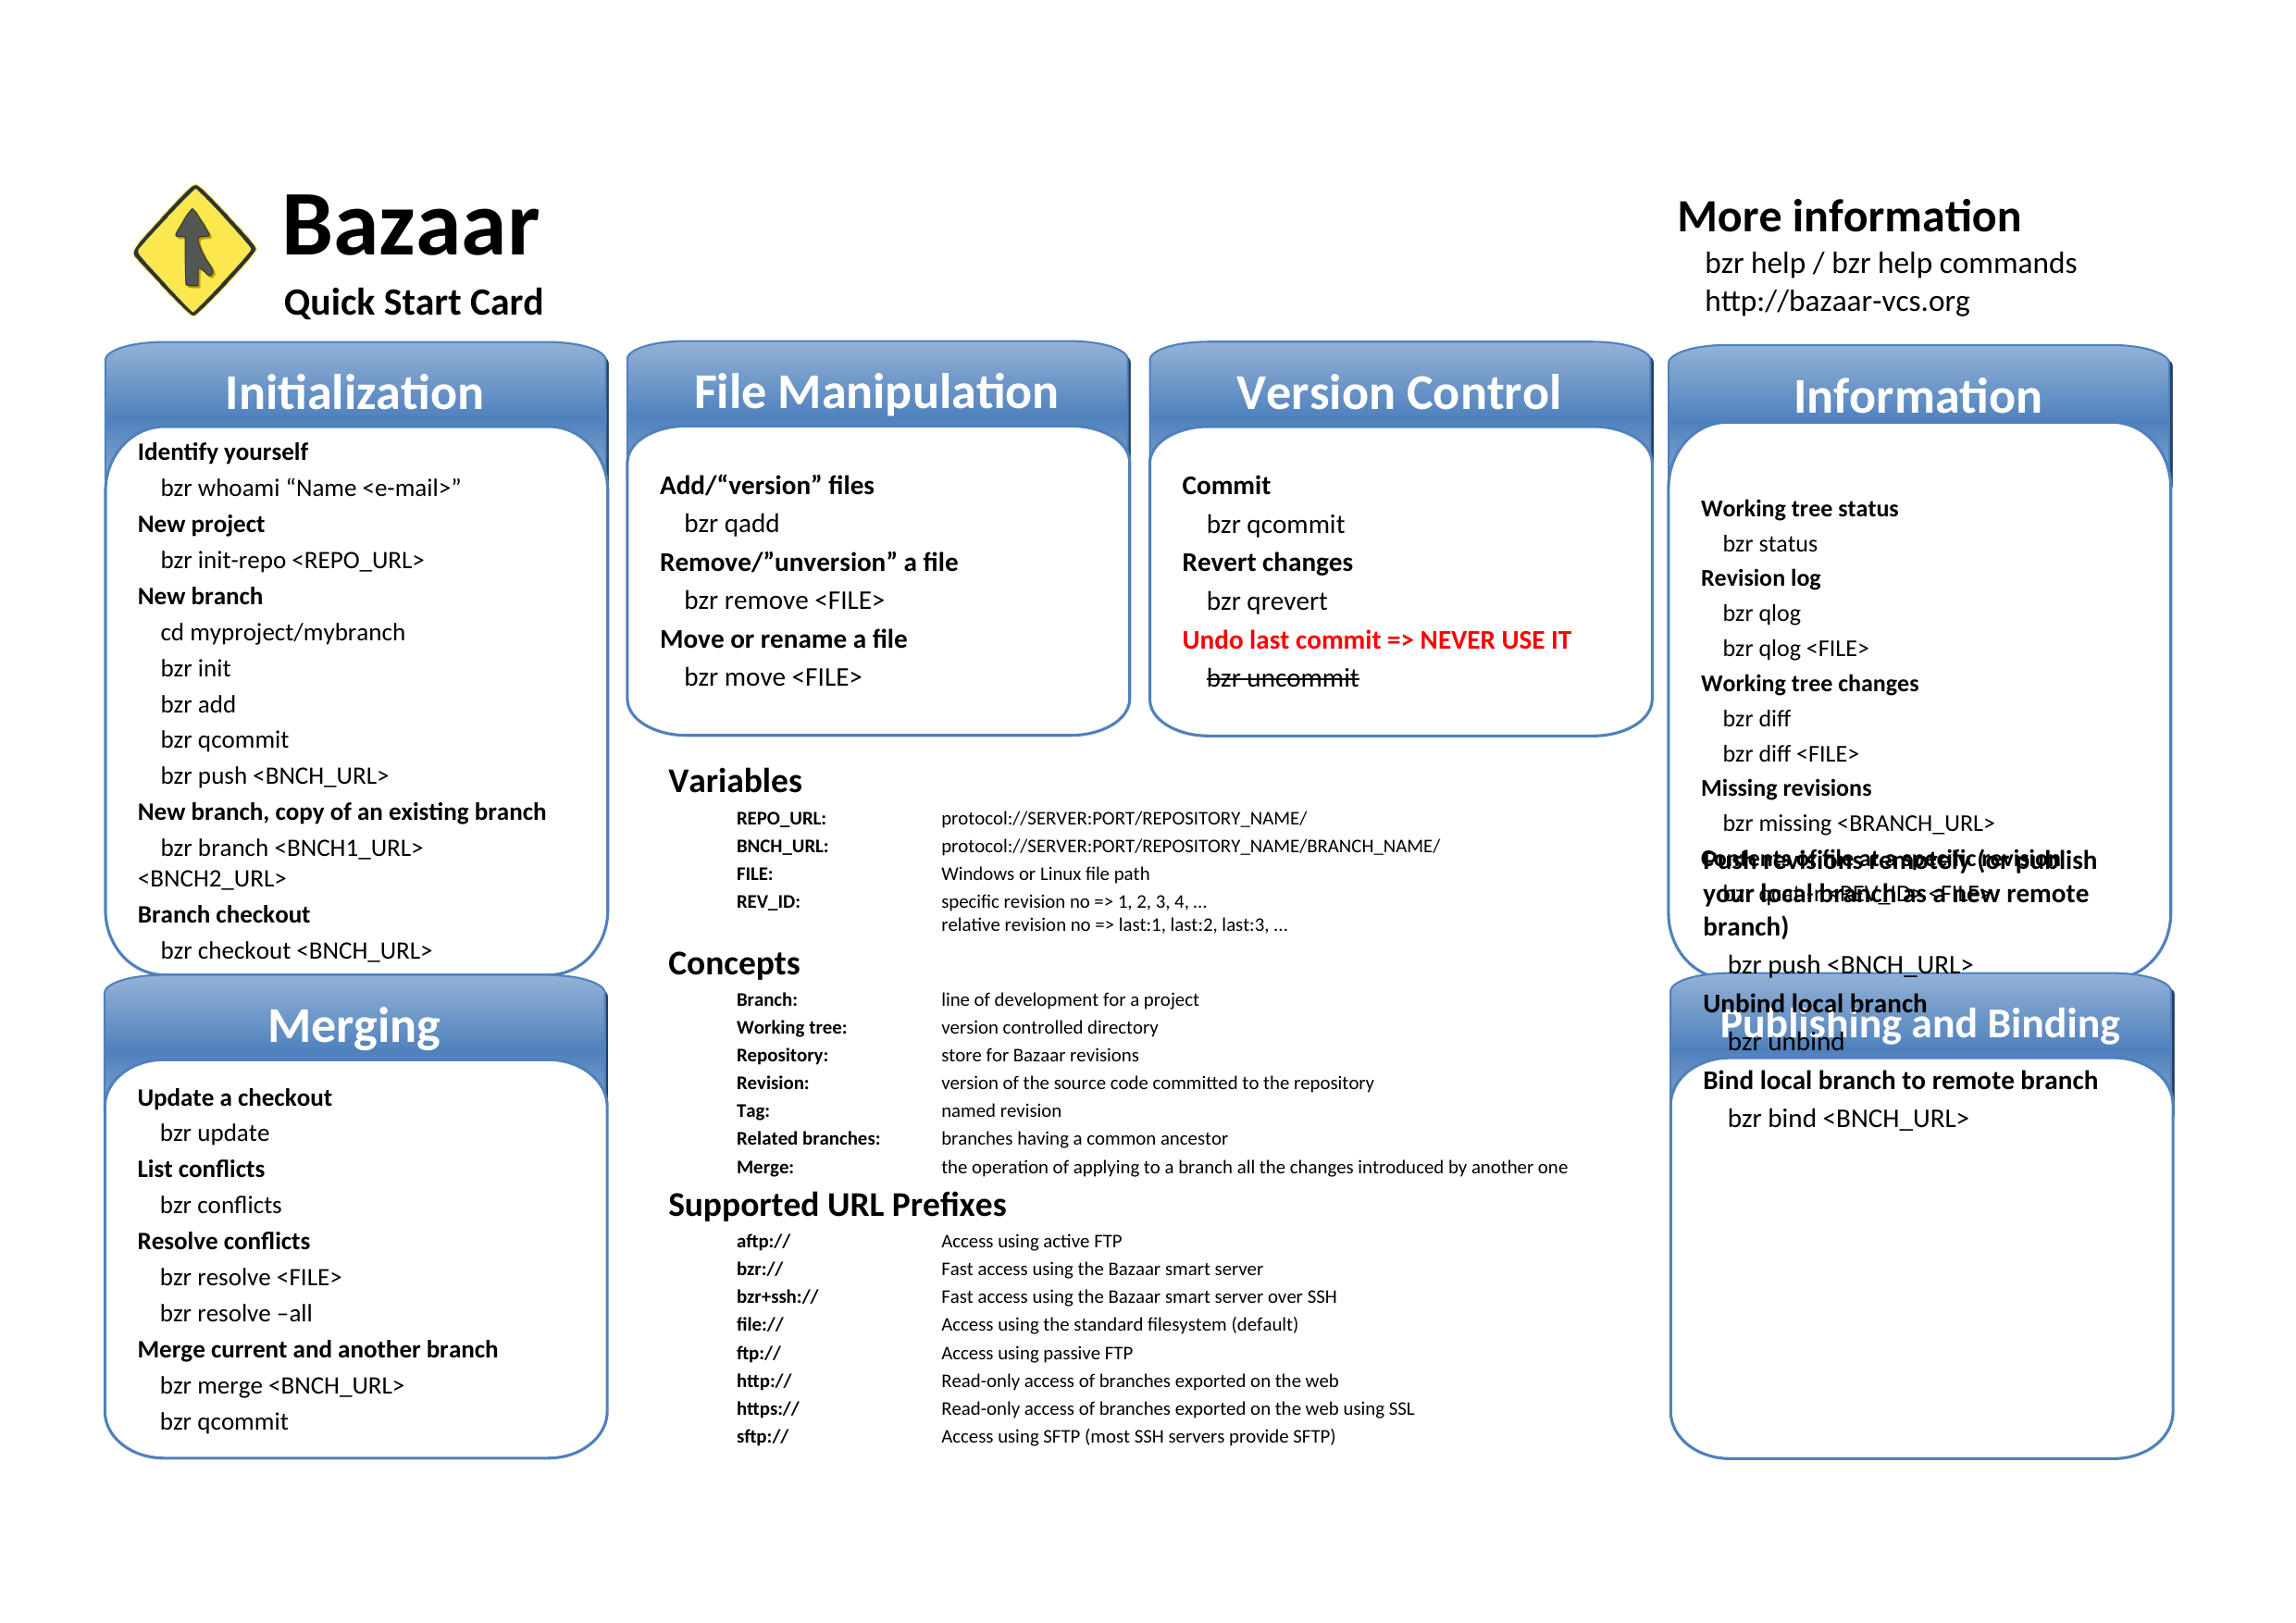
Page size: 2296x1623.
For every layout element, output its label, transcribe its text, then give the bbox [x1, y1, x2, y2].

text aftp:// Access using active FTP [668, 1229, 1617, 1253]
text bzr+ssh:// Fast access using the Bazaar smart server over SSH [668, 1285, 1617, 1308]
text sftp:// Access using SFTP (most SSH servers provide SFTP) [668, 1424, 1617, 1447]
text FILE: Windows or Linux file path [668, 861, 1617, 885]
text https:// Read-only access of branches exported on the web using SSL [668, 1396, 1617, 1419]
text Tag: named revision [668, 1099, 1617, 1122]
text Variables [668, 759, 1617, 801]
text Merge: the operation of applying to a branch all the changes introduced by another one [668, 1155, 1617, 1178]
text bzr:// Fast access using the Bazaar smart server [668, 1257, 1617, 1281]
text file:// Access using the standard filesystem (default) [668, 1313, 1617, 1336]
text Supported URL Prefixes [668, 1183, 1617, 1225]
picture [130, 183, 258, 317]
table_header More information bzr help / bzr help commands http://bazaar-vcs.org [1667, 165, 2106, 325]
text BNCH_URL: protocol://SERVER:PORT/REPOSITORY_NAME/BRANCH_NAME/ [668, 834, 1617, 857]
text Related branches: branches having a common ancestor [668, 1127, 1617, 1150]
text ftp:// Access using passive FTP [668, 1341, 1617, 1364]
text REPO_URL: protocol://SERVER:PORT/REPOSITORY_NAME/ [668, 806, 1617, 829]
text REV_ID: specific revision no => 1, 2, 3, 4, … relative revision no => last:1, last:2, last:3, ... [668, 889, 1617, 936]
table_header Bazaar Quick Start Card [126, 165, 1666, 316]
text Repository: store for Bazaar revisions [668, 1043, 1617, 1067]
text Revision: version of the source code committed to the repository [668, 1071, 1617, 1095]
table_header [126, 317, 1666, 325]
text Concepts [668, 941, 1617, 983]
text Branch: line of development for a project [668, 987, 1617, 1011]
text Working tree: version controlled directory [668, 1015, 1617, 1039]
text http:// Read-only access of branches exported on the web [668, 1369, 1617, 1392]
